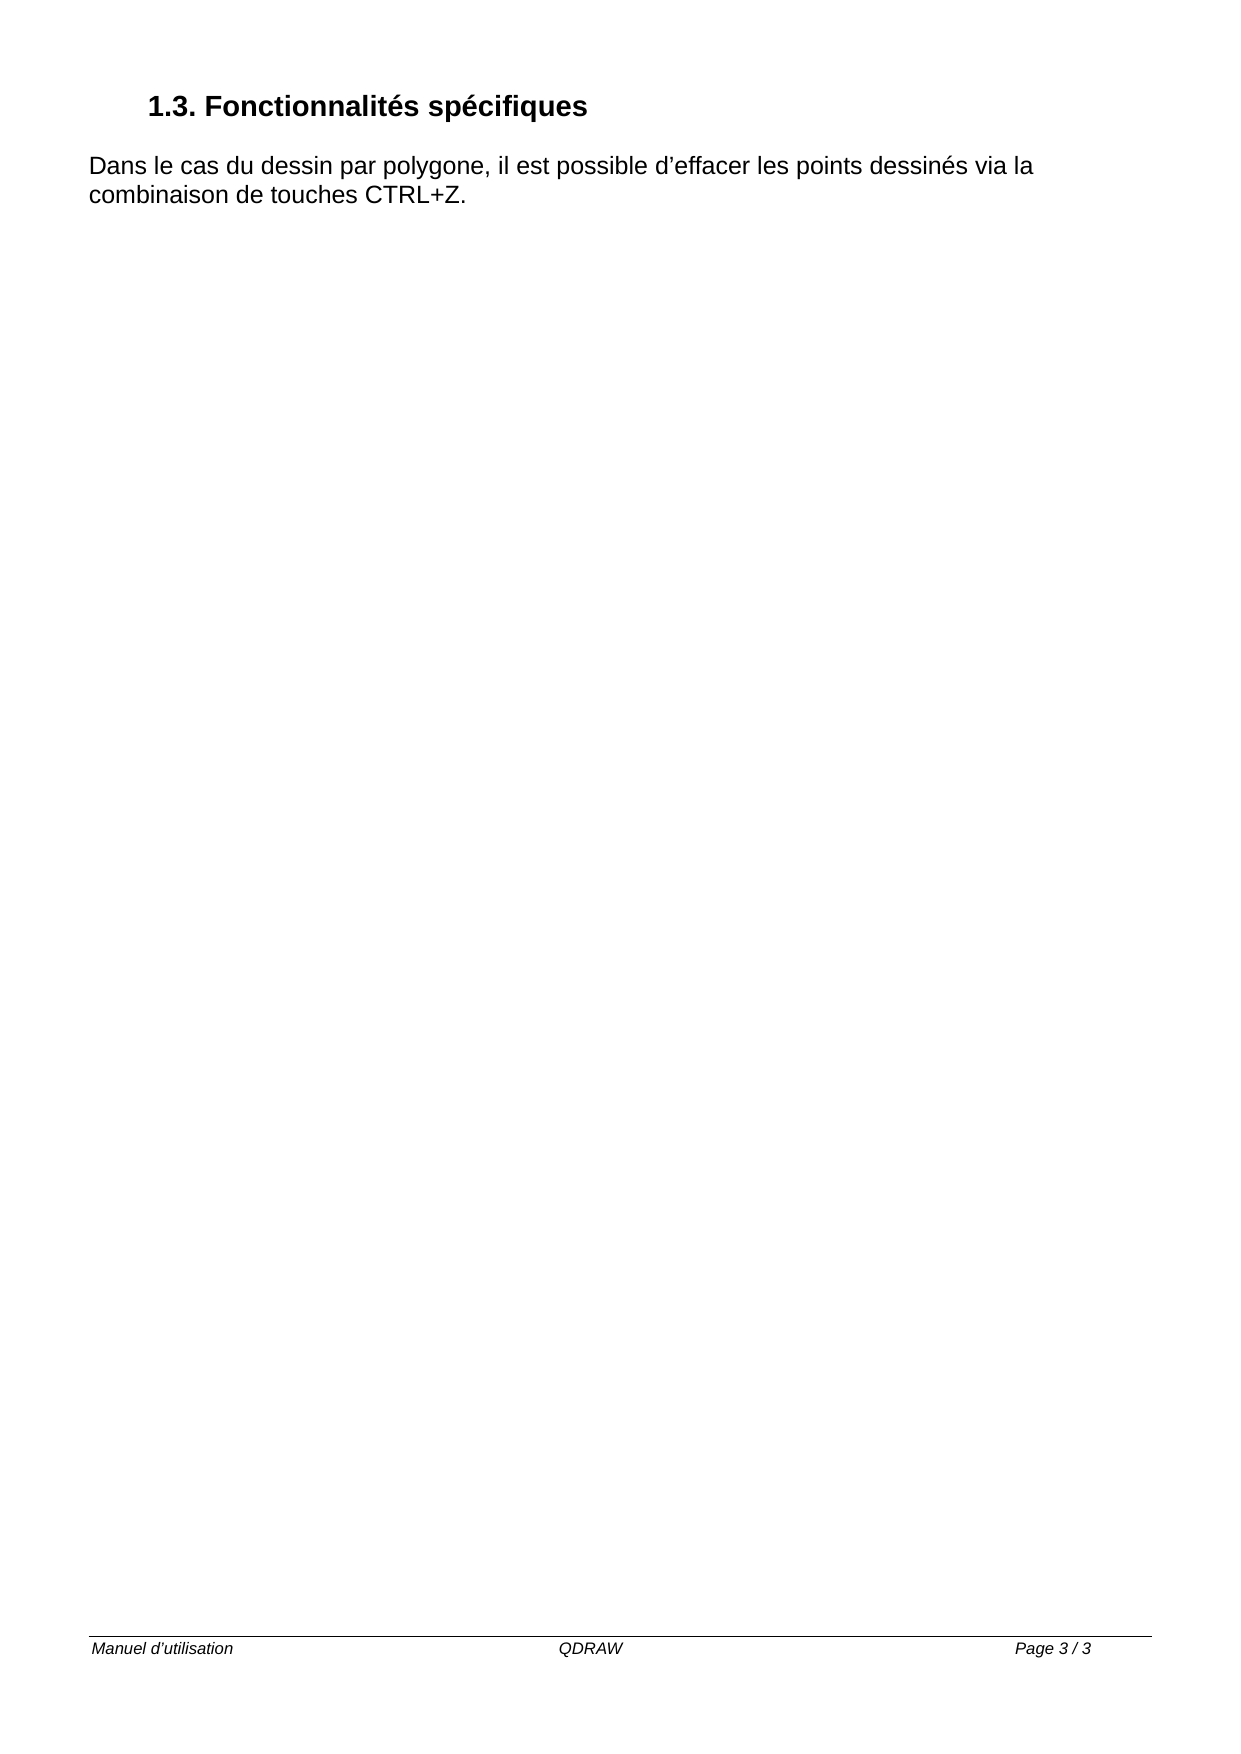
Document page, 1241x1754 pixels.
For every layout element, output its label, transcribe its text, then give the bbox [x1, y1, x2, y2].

subtitle Fonctionnalités spécifiques [148, 88, 1152, 122]
text Dans le cas du dessin par polygone, il est possible d’effacer les points dessinés via la combinaison de touches CTRL+Z. [88, 151, 1152, 208]
